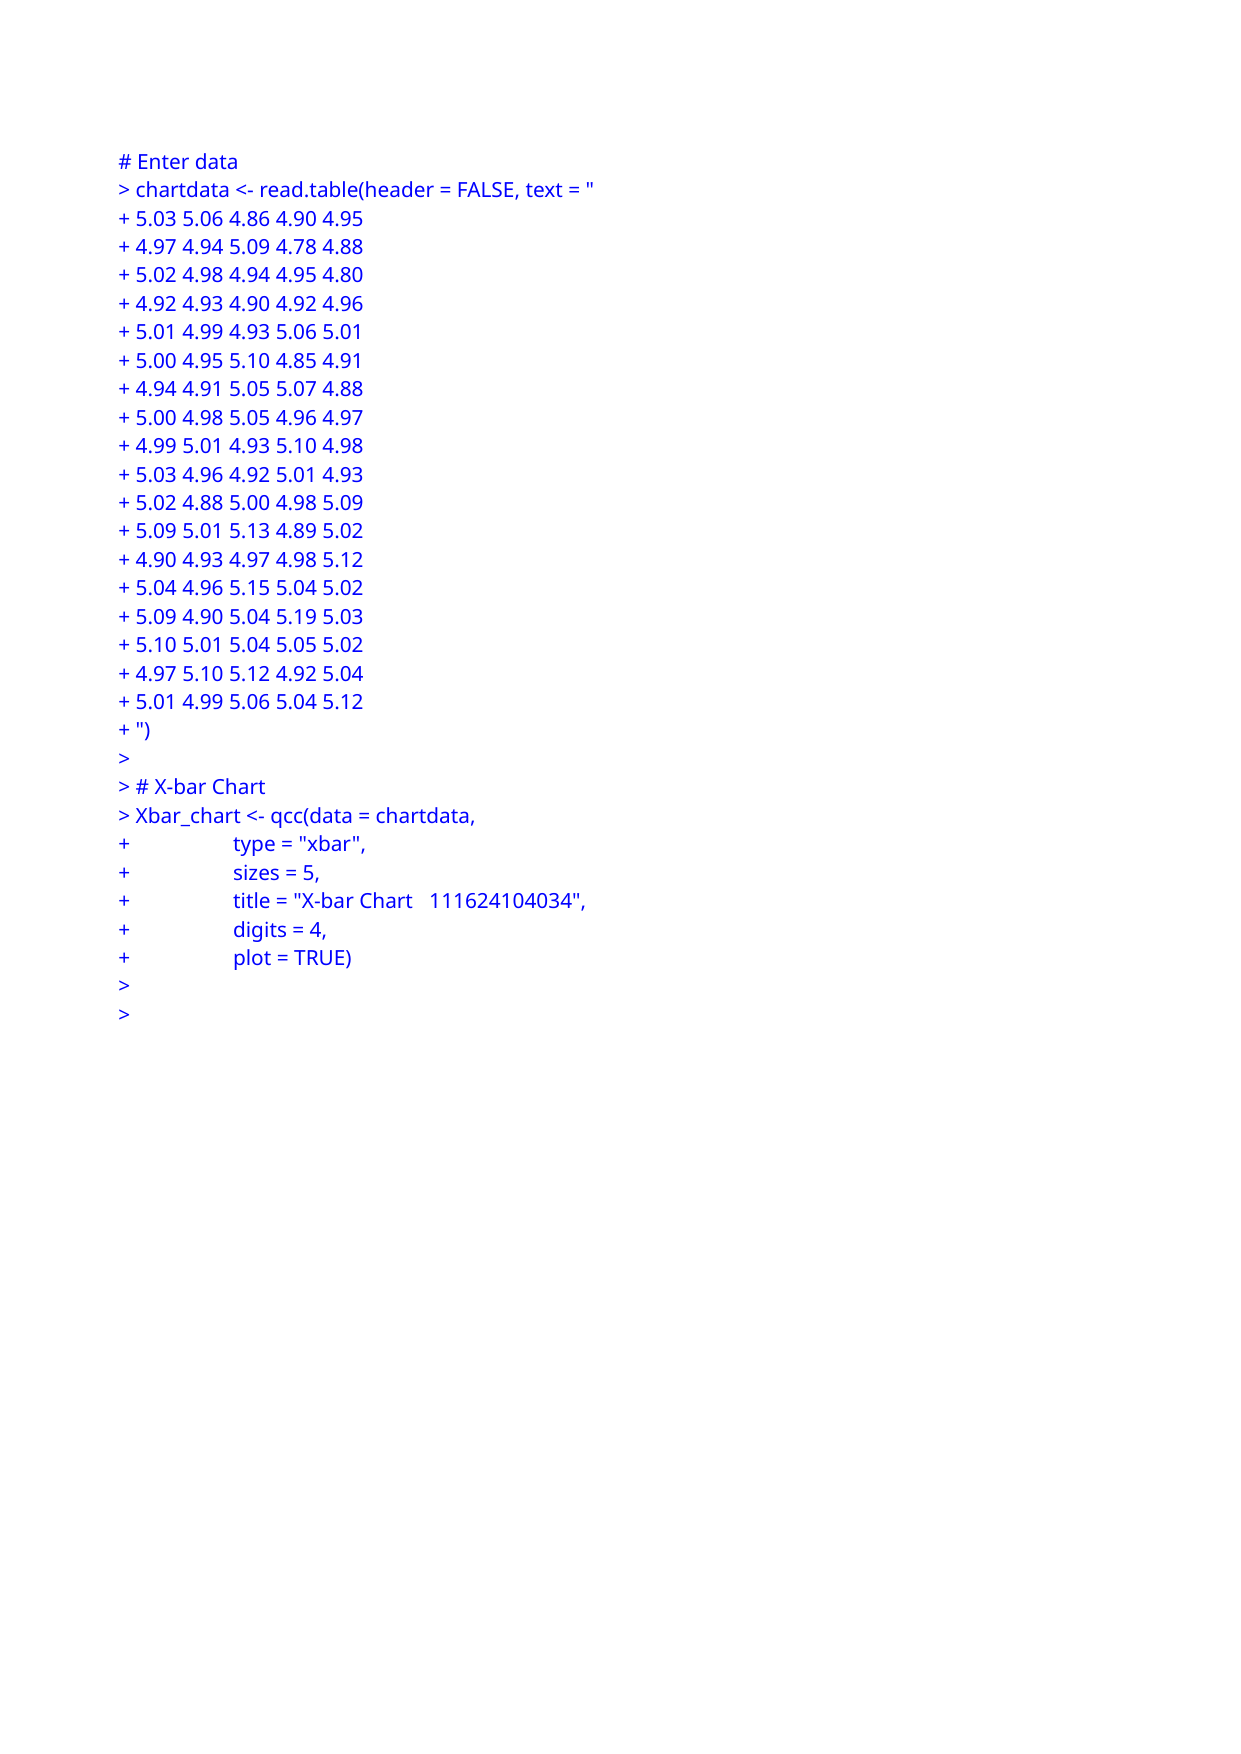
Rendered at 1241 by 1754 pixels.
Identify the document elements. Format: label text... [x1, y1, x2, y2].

table_header # Enter data > chartdata <- read.table(header = FALSE, text = " + 5.03 5.06 4.86 4.90 4.95 + 4.97 4.94 5.09 4.78 4.88 + 5.02 4.98 4.94 4.95 4.80 + 4.92 4.93 4.90 4.92 4.96 + 5.01 4.99 4.93 5.06 5.01 + 5.00 4.95 5.10 4.85 4.91 + 4.94 4.91 5.05 5.07 4.88 + 5.00 4.98 5.05 4.96 4.97 + 4.99 5.01 4.93 5.10 4.98 + 5.03 4.96 4.92 5.01 4.93 + 5.02 4.88 5.00 4.98 5.09 + 5.09 5.01 5.13 4.89 5.02 + 4.90 4.93 4.97 4.98 5.12 + 5.04 4.96 5.15 5.04 5.02 + 5.09 4.90 5.04 5.19 5.03 + 5.10 5.01 5.04 5.05 5.02 + 4.97 5.10 5.12 4.92 5.04 + 5.01 4.99 5.06 5.04 5.12 + ") > > # X-bar Chart > Xbar_chart <- qcc(data = chartdata, + type = "xbar", + sizes = 5, + title = "X-bar Chart 111624104034", + digits = 4, + plot = TRUE) > [118, 147, 800, 1000]
table_cell [118, 1029, 800, 1033]
table_cell [135, 1000, 800, 1028]
table_header > [118, 1000, 135, 1028]
